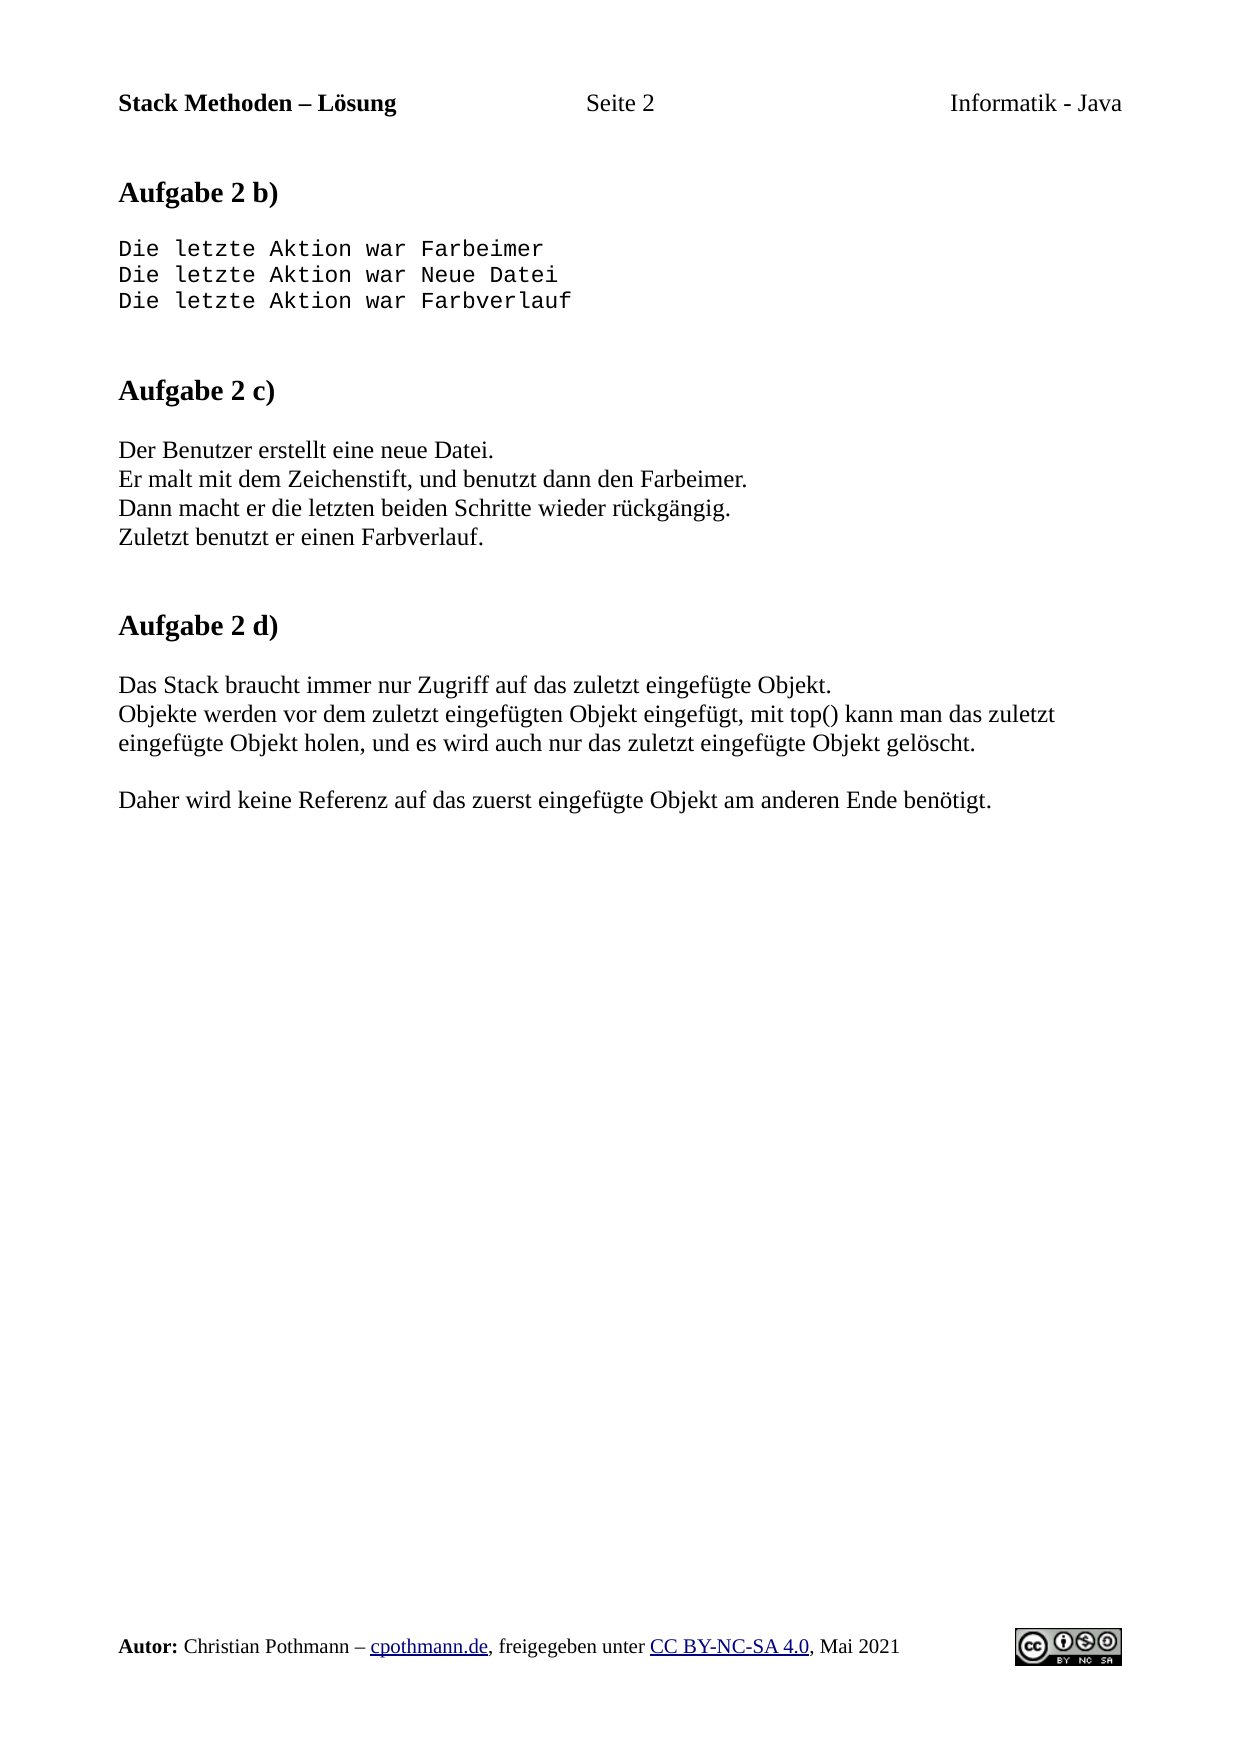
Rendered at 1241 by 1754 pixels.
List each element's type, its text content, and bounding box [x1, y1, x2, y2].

text Der Benutzer erstellt eine neue Datei. [118, 435, 1122, 464]
text Aufgabe 2 d) [118, 608, 1122, 641]
text Zuletzt benutzt er einen Farbverlauf. [118, 522, 1122, 550]
text Die letzte Aktion war Farbeimer [118, 238, 1122, 264]
text Dann macht er die letzten beiden Schritte wieder rückgängig. [118, 493, 1122, 522]
text Das Stack braucht immer nur Zugriff auf das zuletzt eingefügte Objekt. [118, 670, 1122, 699]
text Objekte werden vor dem zuletzt eingefügten Objekt eingefügt, mit top() kann man das zuletzt eingefügte Objekt holen, und es wird auch nur das zuletzt eingefügte Objekt gelöscht. [118, 699, 1122, 756]
picture [1015, 1628, 1122, 1666]
text Er malt mit dem Zeichenstift, und benutzt dann den Farbeimer. [118, 464, 1122, 493]
text Autor: Christian Pothmann – cpothmann.de, freigegeben unter CC BY-NC-SA 4.0, Mai 2021 [118, 1634, 1015, 1658]
text Aufgabe 2 c) [118, 373, 1122, 407]
text Die letzte Aktion war Neue Datei [118, 264, 1122, 290]
text Daher wird keine Referenz auf das zuerst eingefügte Objekt am anderen Ende benötigt. [118, 785, 1122, 814]
text Die letzte Aktion war Farbverlauf [118, 290, 1122, 316]
text Aufgabe 2 b) [118, 176, 1122, 209]
